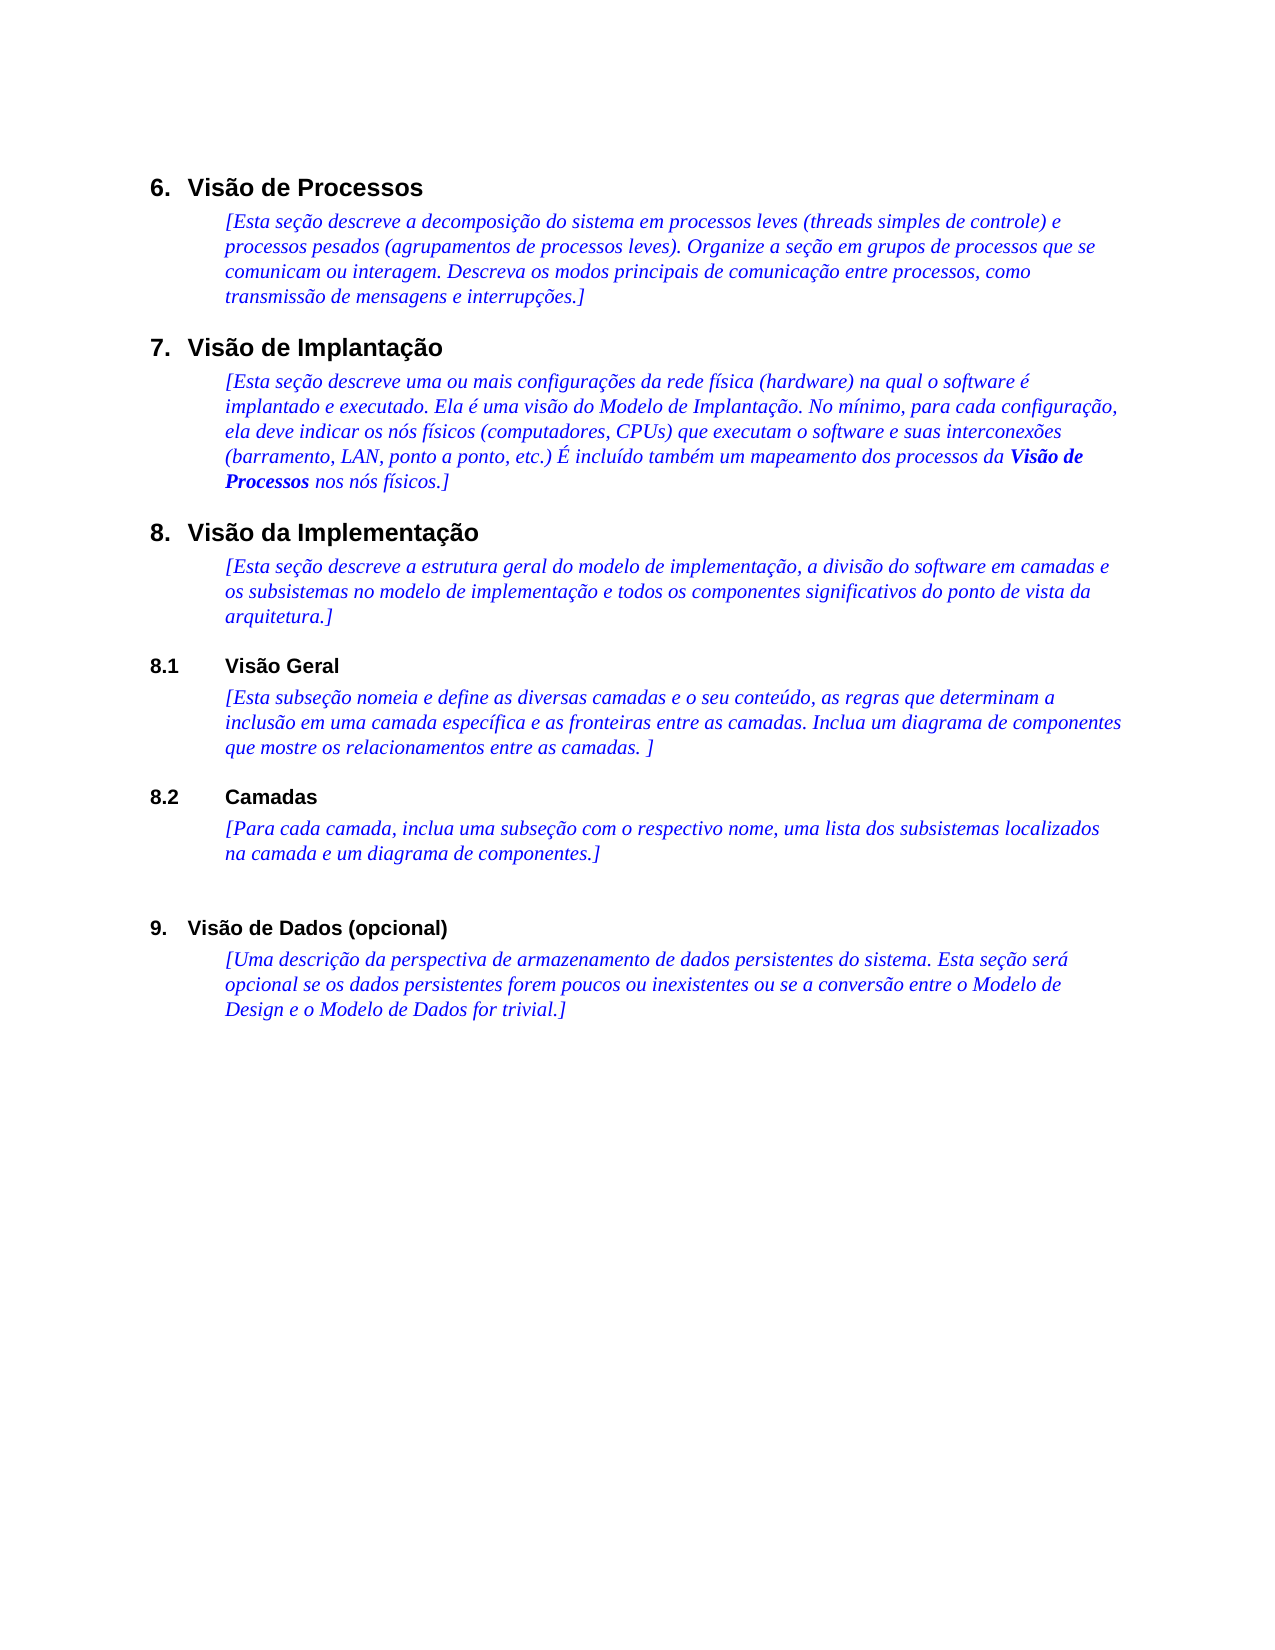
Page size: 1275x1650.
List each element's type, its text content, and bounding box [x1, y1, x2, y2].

text [Esta seção descreve a decomposição do sistema em processos leves (threads simples de controle) e processos pesados (agrupamentos de processos leves). Organize a seção em grupos de processos que se comunicam ou interagem. Descreva os modos principais de comunicação entre processos, como transmissão de mensagens e interrupções.] [225, 208, 1125, 308]
text [Esta seção descreve uma ou mais configurações da rede física (hardware) na qual o software é implantado e executado. Ela é uma visão do Modelo de Implantação. No mínimo, para cada configuração, ela deve indicar os nós físicos (computadores, CPUs) que executam o software e suas interconexões (barramento, LAN, ponto a ponto, etc.) É incluído também um mapeamento dos processos da Visão de Processos nos nós físicos.] [225, 368, 1125, 493]
subtitle Visão da Implementação [150, 518, 1125, 546]
subtitle Visão Geral [150, 653, 1125, 678]
text [Esta subseção nomeia e define as diversas camadas e o seu conteúdo, as regras que determinam a inclusão em uma camada específica e as fronteiras entre as camadas. Inclua um diagrama de componentes que mostre os relacionamentos entre as camadas. ] [225, 684, 1125, 759]
text [Para cada camada, inclua uma subseção com o respectivo nome, uma lista dos subsistemas localizados na camada e um diagrama de componentes.] [225, 815, 1125, 865]
subtitle Camadas [150, 784, 1125, 809]
text [Uma descrição da perspectiva de armazenamento de dados persistentes do sistema. Esta seção será opcional se os dados persistentes forem poucos ou inexistentes ou se a conversão entre o Modelo de Design e o Modelo de Dados for trivial.] [225, 946, 1125, 1021]
subtitle Visão de Dados (opcional) [150, 915, 1125, 940]
subtitle Visão de Implantação [150, 333, 1125, 361]
text [Esta seção descreve a estrutura geral do modelo de implementação, a divisão do software em camadas e os subsistemas no modelo de implementação e todos os componentes significativos do ponto de vista da arquitetura.] [225, 553, 1125, 628]
subtitle Visão de Processos [150, 173, 1125, 201]
